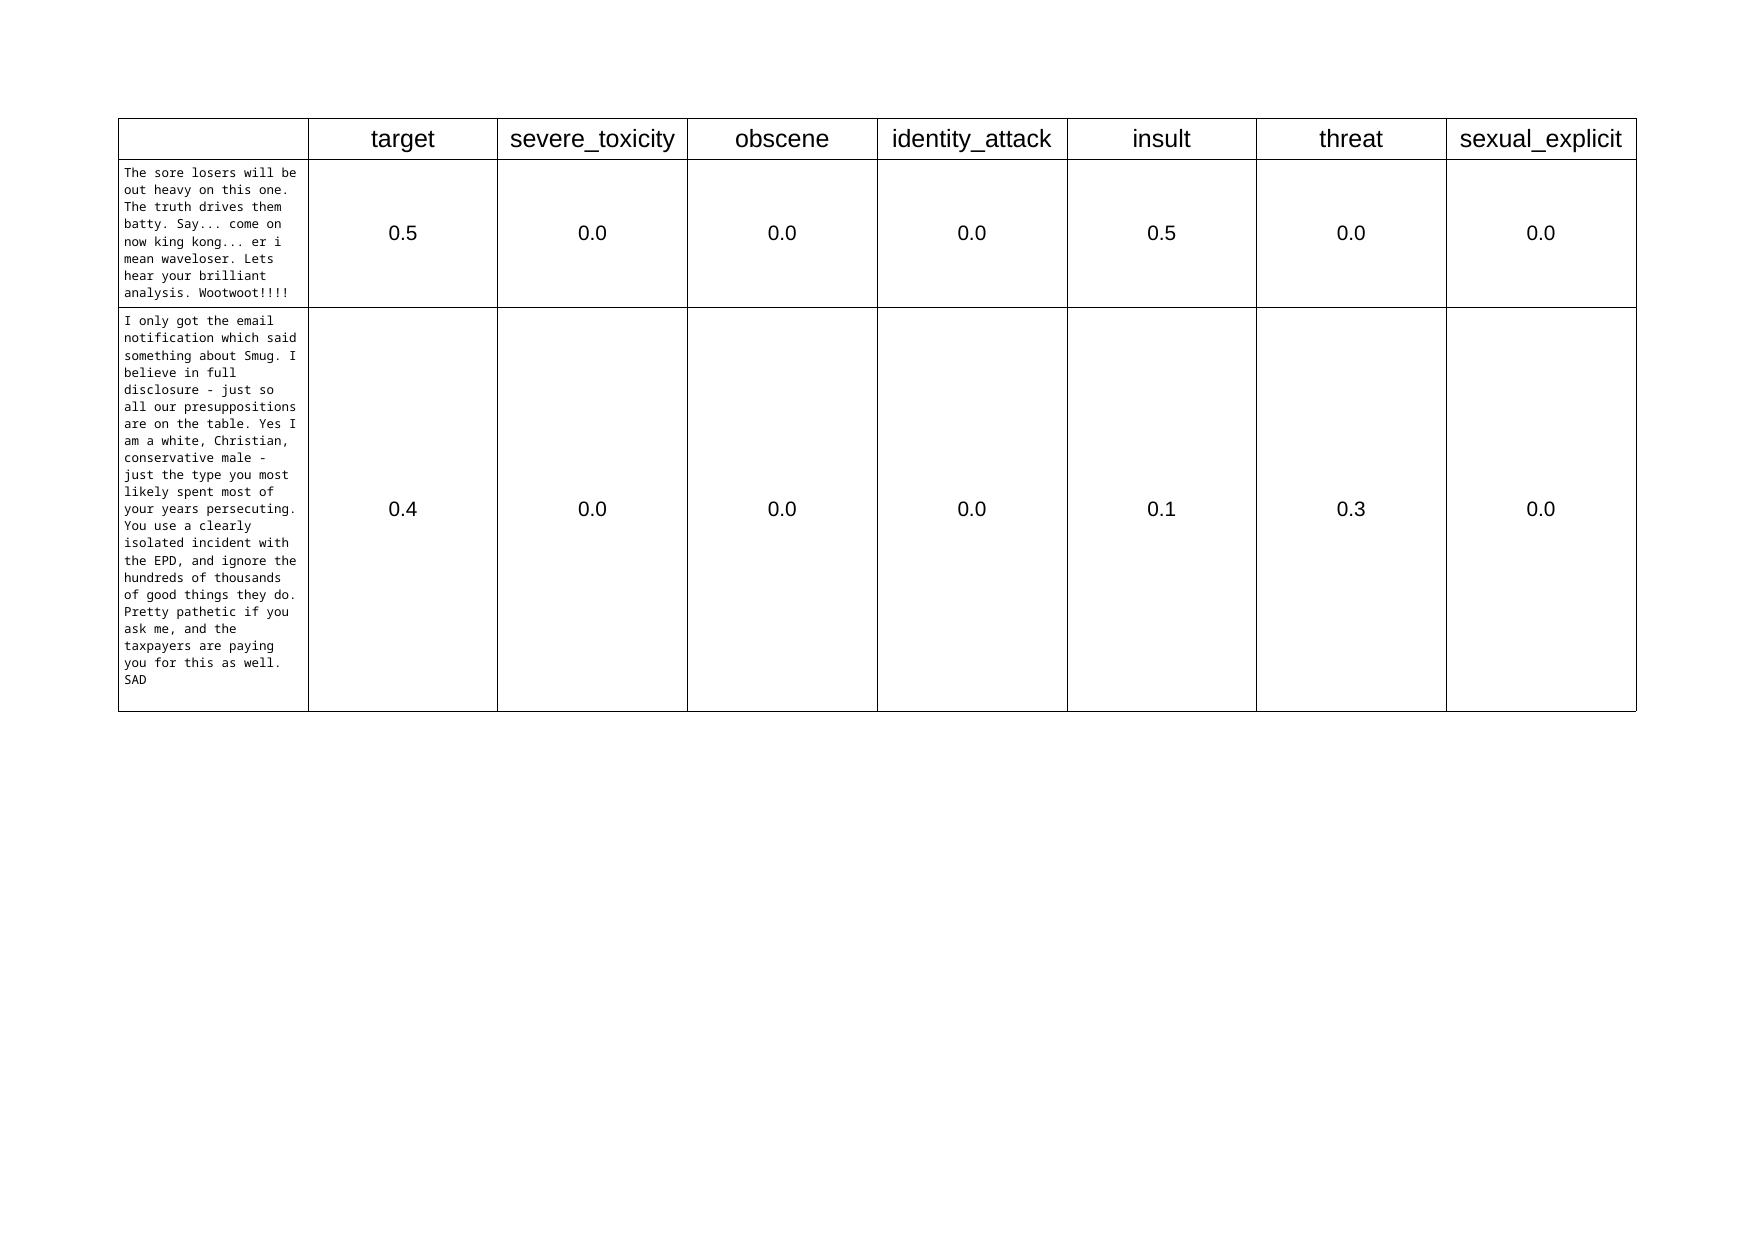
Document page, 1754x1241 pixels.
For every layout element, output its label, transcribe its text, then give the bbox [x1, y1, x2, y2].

table_cell 0.0 [1447, 308, 1636, 711]
table_cell 0.0 [1447, 160, 1636, 307]
table_header sexual_explicit [1447, 119, 1636, 158]
table_cell 0.5 [309, 160, 497, 307]
table_cell 0.0 [1257, 160, 1446, 307]
table_header target [309, 119, 497, 158]
table_cell 0.0 [498, 160, 687, 307]
table_cell The sore losers will be out heavy on this one. The truth drives them batty. Say... come on now king kong... er i mean waveloser. Lets hear your brilliant analysis. Wootwoot!!!! [119, 160, 308, 307]
table_cell I only got the email notification which said something about Smug. I believe in full disclosure - just so all our presuppositions are on the table. Yes I am a white, Christian, conservative male - just the type you most likely spent most of your years persecuting. You use a clearly isolated incident with the EPD, and ignore the hundreds of thousands of good things they do. Pretty pathetic if you ask me, and the taxpayers are paying you for this as well. SAD [119, 308, 308, 711]
table_cell 0.0 [878, 160, 1067, 307]
table_header [119, 119, 308, 158]
table_header severe_toxicity [498, 119, 687, 158]
table_cell 0.5 [1068, 160, 1256, 307]
table_cell 0.0 [498, 308, 687, 711]
table_cell 0.0 [688, 160, 877, 307]
table_header obscene [688, 119, 877, 158]
table_header identity_attack [878, 119, 1067, 158]
table_cell 0.0 [688, 308, 877, 711]
table_header insult [1068, 119, 1256, 158]
table_cell 0.1 [1068, 308, 1256, 711]
table_header threat [1257, 119, 1446, 158]
table_cell 0.4 [309, 308, 497, 711]
table_cell 0.0 [878, 308, 1067, 711]
table_cell 0.3 [1257, 308, 1446, 711]
